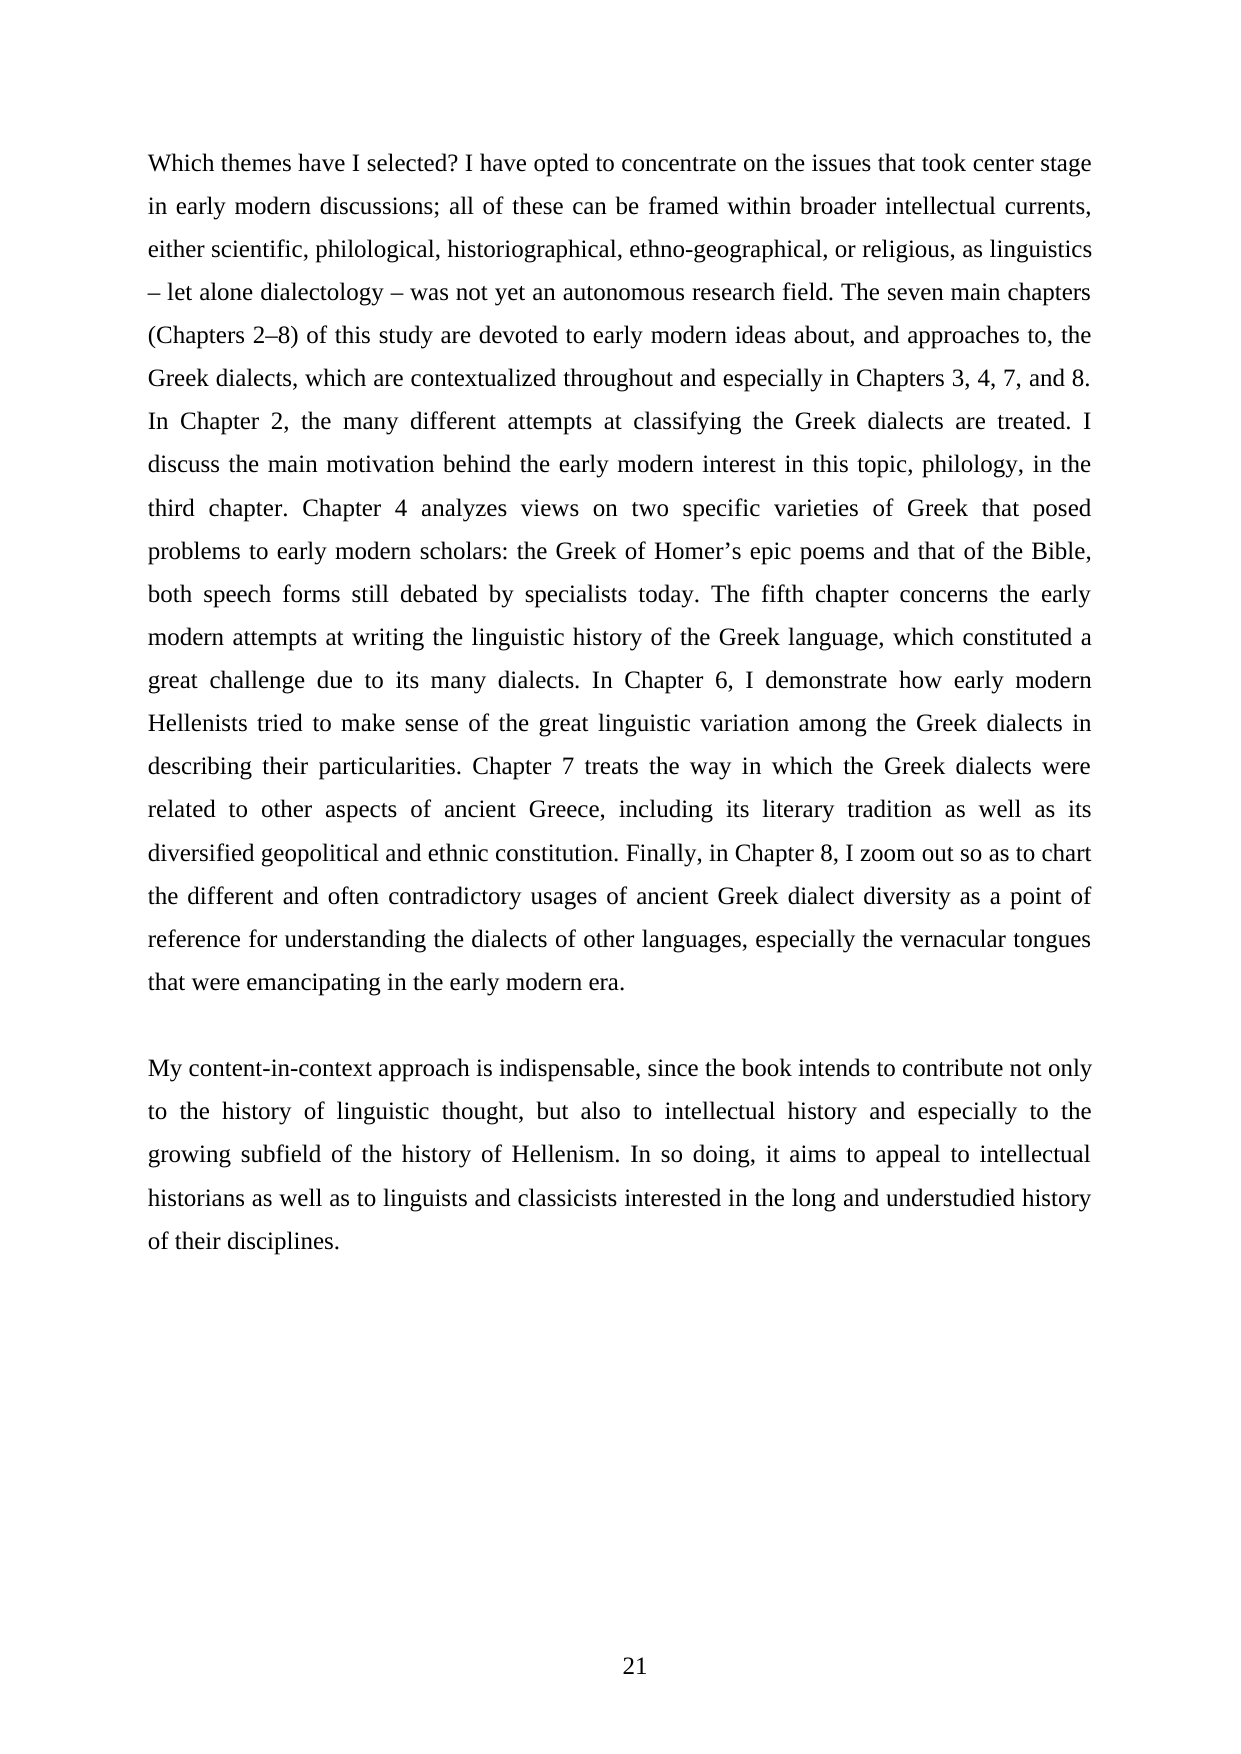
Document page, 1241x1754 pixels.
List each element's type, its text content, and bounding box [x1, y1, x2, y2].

text Which themes have I selected? I have opted to concentrate on the issues that took center stage in early modern discussions; all of these can be framed within broader intellectual currents, either scientific, philological, historiographical, ethno-geographical, or religious, as linguistics – let alone dialectology – was not yet an autonomous research field. The seven main chapters (Chapters 2–8) of this study are devoted to early modern ideas about, and approaches to, the Greek dialects, which are contextualized throughout and especially in Chapters 3, 4, 7, and 8. In Chapter 2, the many different attempts at classifying the Greek dialects are treated. I discuss the main motivation behind the early modern interest in this topic, philology, in the third chapter. Chapter 4 analyzes views on two specific varieties of Greek that posed problems to early modern scholars: the Greek of Homer’s epic poems and that of the Bible, both speech forms still debated by specialists today. The fifth chapter concerns the early modern attempts at writing the linguistic history of the Greek language, which constituted a great challenge due to its many dialects. In Chapter 6, I demonstrate how early modern Hellenists tried to make sense of the great linguistic variation among the Greek dialects in describing their particularities. Chapter 7 treats the way in which the Greek dialects were related to other aspects of ancient Greece, including its literary tradition as well as its diversified geopolitical and ethnic constitution. Finally, in Chapter 8, I zoom out so as to chart the different and often contradictory usages of ancient Greek dialect diversity as a point of reference for understanding the dialects of other languages, especially the vernacular tongues that were emancipating in the early modern era. [148, 148, 1093, 996]
text My content-in-context approach is indispensable, since the book intends to contribute not only to the history of linguistic thought, but also to intellectual history and especially to the growing subfield of the history of Hellenism. In so doing, it aims to appeal to intellectual historians as well as to linguists and classicists interested in the long and understudied history of their disciplines. [148, 1053, 1093, 1254]
